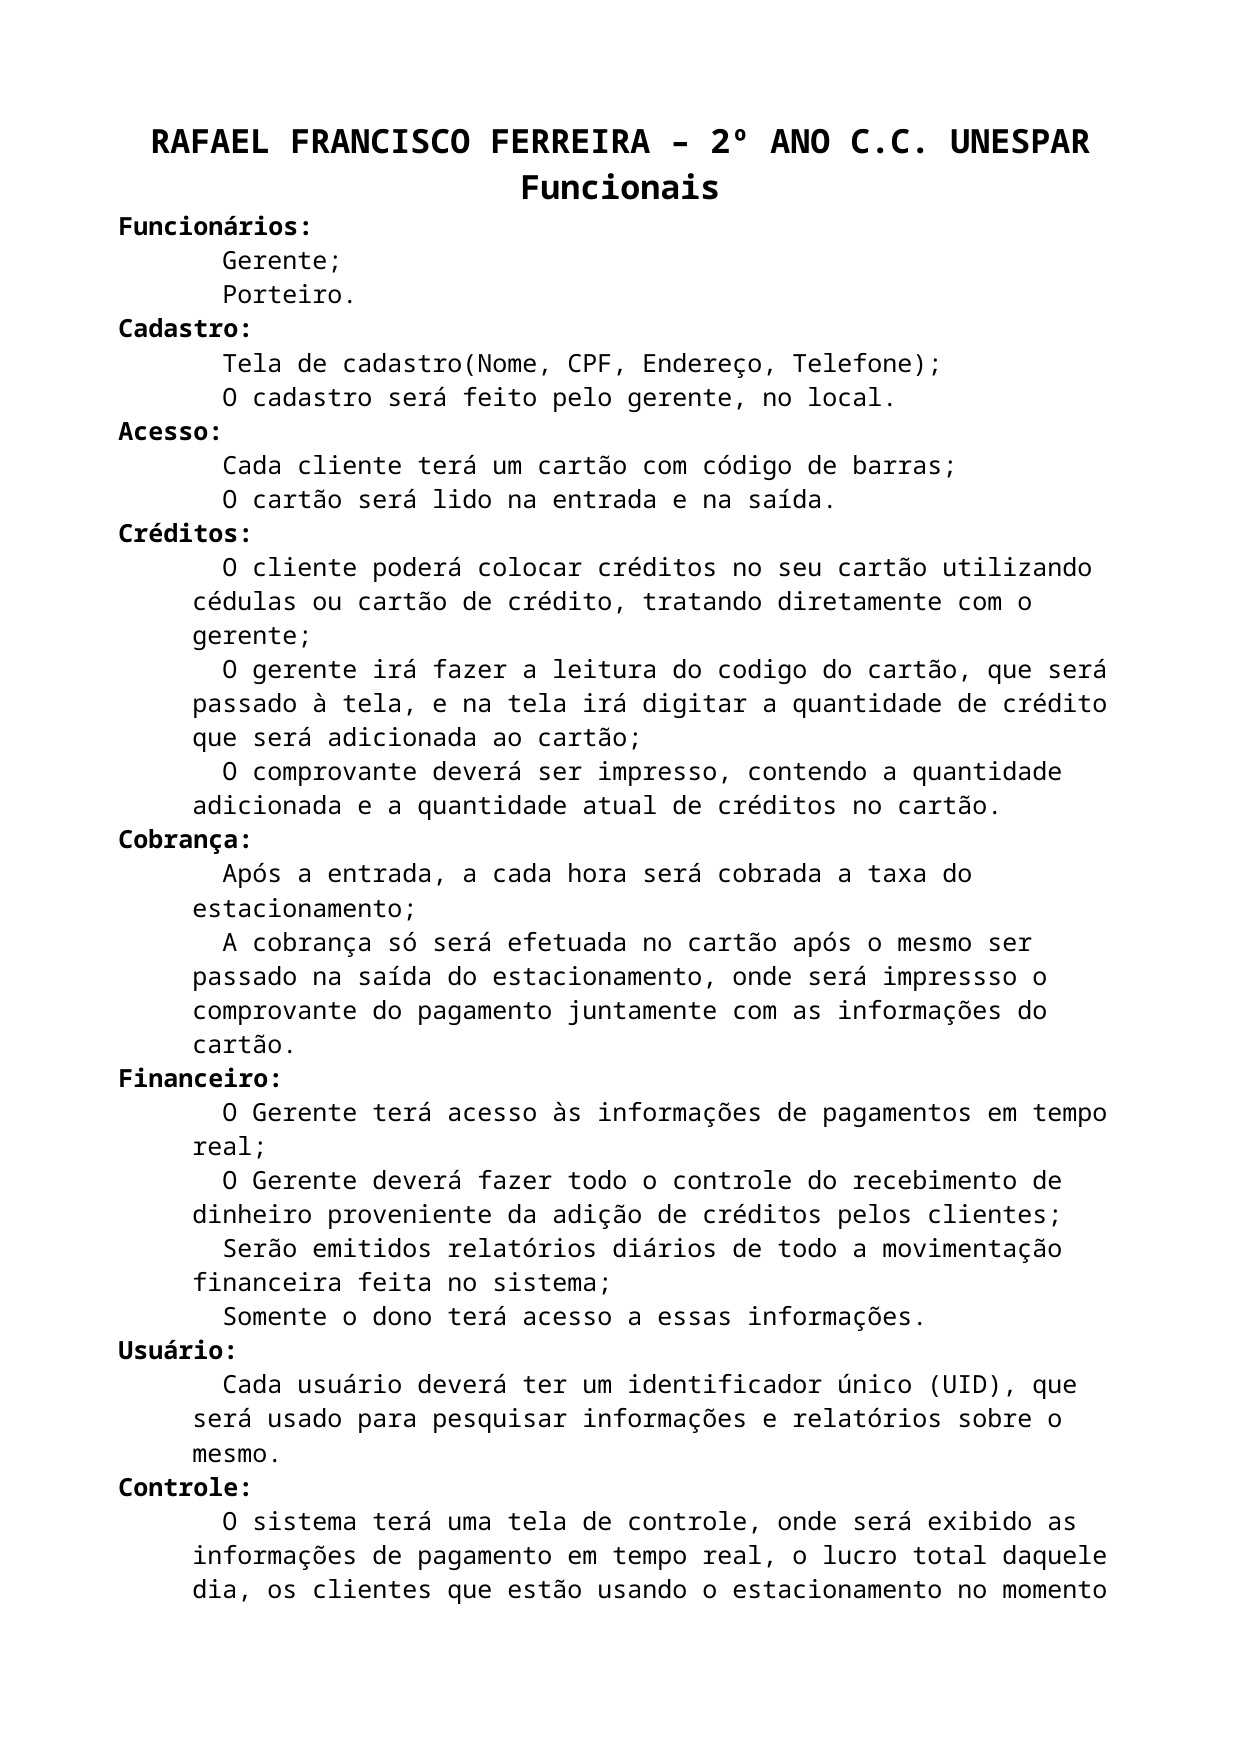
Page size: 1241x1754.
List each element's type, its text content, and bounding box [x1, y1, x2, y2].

text Funcionários: [118, 209, 1122, 243]
text Serão emitidos relatórios diários de todo a movimentação financeira feita no sistema; [192, 1231, 1122, 1299]
text Cada usuário deverá ter um identificador único (UID), que será usado para pesquisar informações e relatórios sobre o mesmo. [192, 1367, 1122, 1469]
text Controle: [118, 1469, 1122, 1503]
text Após a entrada, a cada hora será cobrada a taxa do estacionamento; [192, 856, 1122, 924]
text O sistema terá uma tela de controle, onde será exibido as informações de pagamento em tempo real, o lucro total daquele dia, os clientes que estão usando o estacionamento no momento [192, 1503, 1122, 1606]
text Gerente; [192, 243, 1122, 277]
text Porteiro. [192, 277, 1122, 311]
text Créditos: [118, 516, 1122, 549]
text Cada cliente terá um cartão com código de barras; [192, 447, 1122, 481]
text O cadastro será feito pelo gerente, no local. [192, 379, 1122, 413]
text Somente o dono terá acesso a essas informações. [192, 1299, 1122, 1333]
text Usuário: [118, 1333, 1122, 1367]
text Cobrança: [118, 822, 1122, 856]
text O comprovante deverá ser impresso, contendo a quantidade adicionada e a quantidade atual de créditos no cartão. [192, 754, 1122, 822]
text Cadastro: [118, 311, 1122, 345]
text A cobrança só será efetuada no cartão após o mesmo ser passado na saída do estacionamento, onde será impressso o comprovante do pagamento juntamente com as informações do cartão. [192, 924, 1122, 1061]
text RAFAEL FRANCISCO FERREIRA – 2º ANO C.C. UNESPAR [118, 118, 1122, 163]
text Financeiro: [118, 1061, 1122, 1094]
text O Gerente deverá fazer todo o controle do recebimento de dinheiro proveniente da adição de créditos pelos clientes; [192, 1163, 1122, 1231]
text O gerente irá fazer a leitura do codigo do cartão, que será passado à tela, e na tela irá digitar a quantidade de crédito que será adicionada ao cartão; [192, 652, 1122, 754]
text Acesso: [118, 413, 1122, 447]
text Tela de cadastro(Nome, CPF, Endereço, Telefone); [192, 345, 1122, 379]
text O cartão será lido na entrada e na saída. [192, 481, 1122, 516]
text O cliente poderá colocar créditos no seu cartão utilizando cédulas ou cartão de crédito, tratando diretamente com o gerente; [192, 549, 1122, 652]
text Funcionais [118, 163, 1122, 209]
text O Gerente terá acesso às informações de pagamentos em tempo real; [192, 1094, 1122, 1163]
